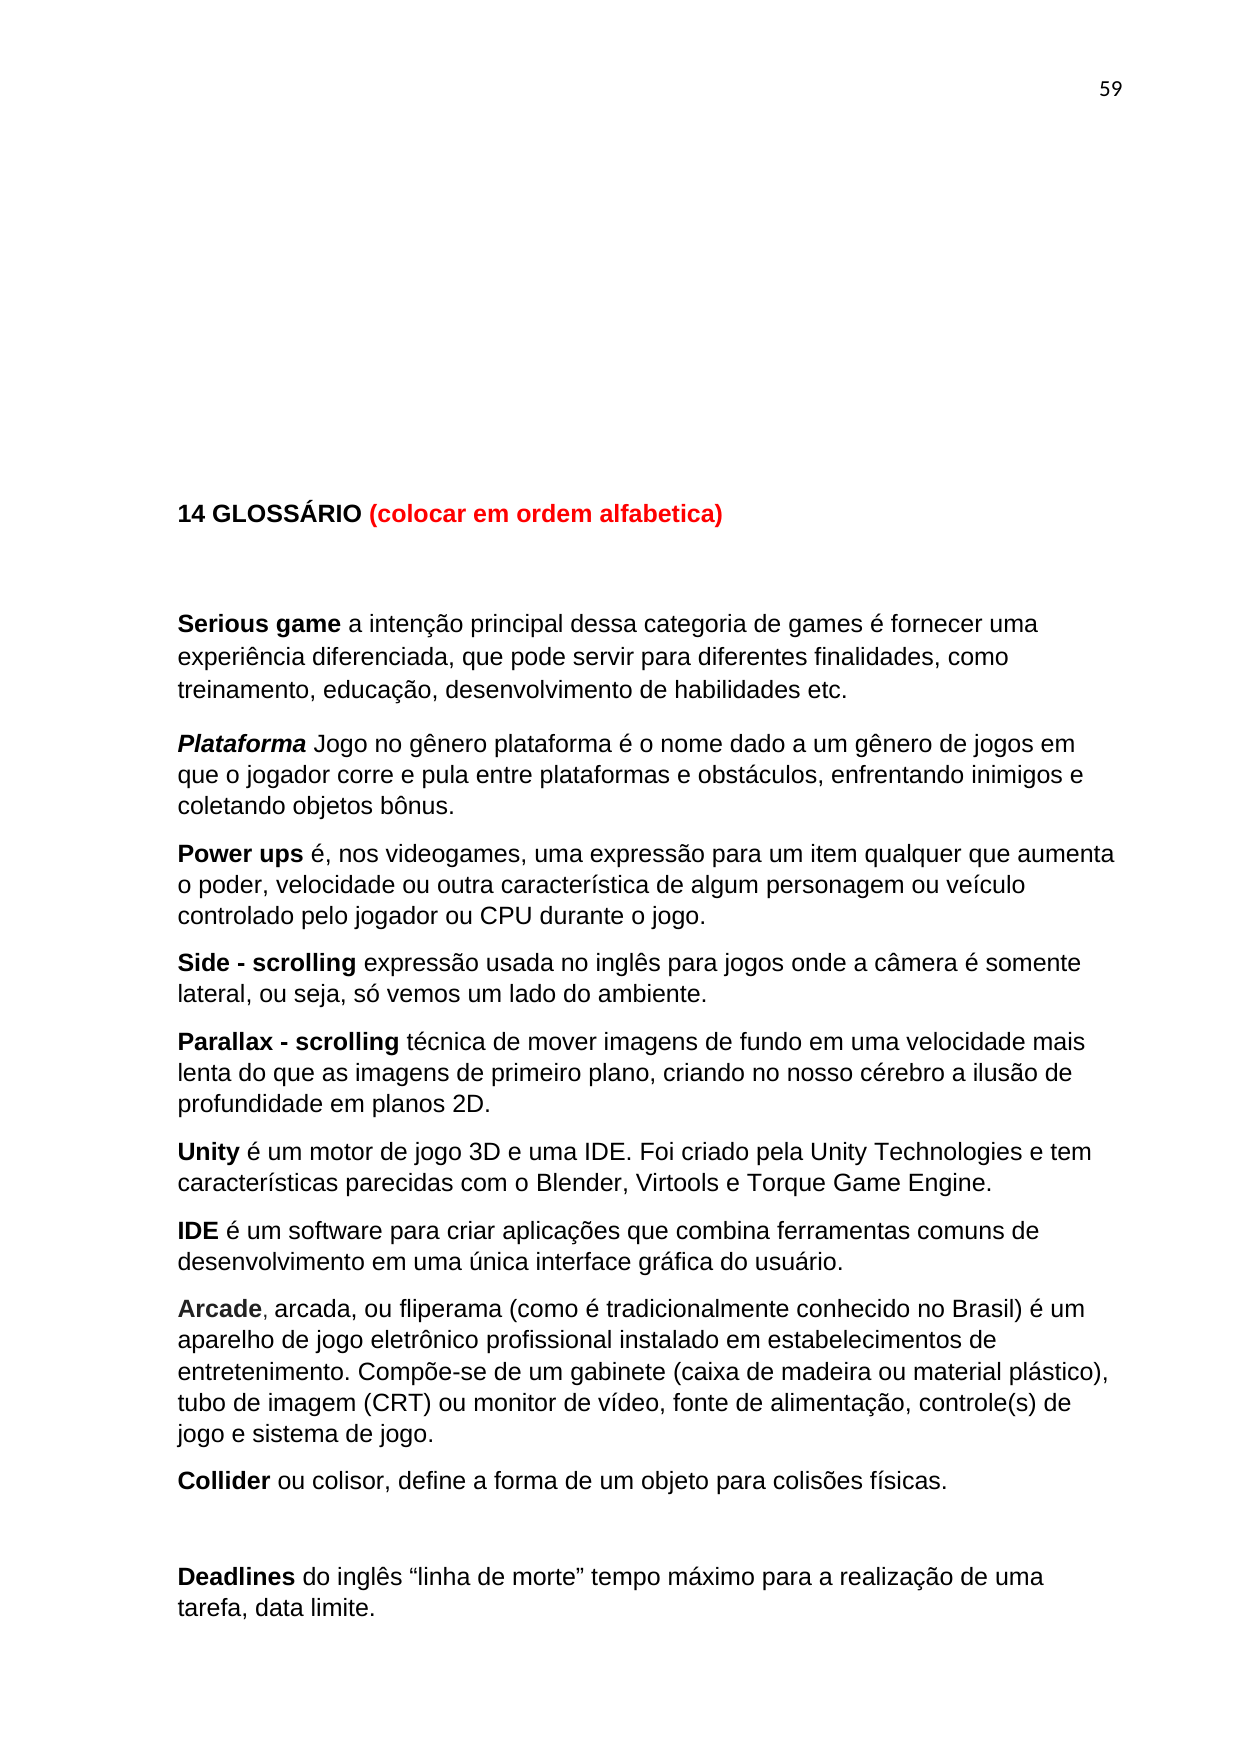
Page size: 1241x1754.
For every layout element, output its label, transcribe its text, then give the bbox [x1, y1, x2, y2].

text Unity é um motor de jogo 3D e uma IDE. Foi criado pela Unity Technologies e tem características parecidas com o Blender, Virtools e Torque Game Engine. [177, 1137, 1122, 1197]
text IDE é um software para criar aplicações que combina ferramentas comuns de desenvolvimento em uma única interface gráfica do usuário. [177, 1216, 1122, 1276]
text Parallax - scrolling técnica de mover imagens de fundo em uma velocidade mais lenta do que as imagens de primeiro plano, criando no nosso cérebro a ilusão de profundidade em planos 2D. [177, 1027, 1122, 1118]
text Side - scrolling expressão usada no inglês para jogos onde a câmera é somente lateral, ou seja, só vemos um lado do ambiente. [177, 948, 1122, 1008]
text Plataforma Jogo no gênero plataforma é o nome dado a um gênero de jogos em que o jogador corre e pula entre plataformas e obstáculos, enfrentando inimigos e coletando objetos bônus. [177, 729, 1122, 820]
text Serious game a intenção principal dessa categoria de games é fornecer uma experiência diferenciada, que pode servir para diferentes finalidades, como treinamento, educação, desenvolvimento de habilidades etc. [177, 609, 1122, 704]
subtitle 14 GLOSSÁRIO (colocar em ordem alfabetica) [177, 499, 1122, 528]
text Power ups é, nos videogames, uma expressão para um item qualquer que aumenta o poder, velocidade ou outra característica de algum personagem ou veículo controlado pelo jogador ou CPU durante o jogo. [177, 839, 1122, 929]
text Collider ou colisor, define a forma de um objeto para colisões físicas. [177, 1466, 1122, 1495]
text Deadlines do inglês “linha de morte” tempo máximo para a realização de uma tarefa, data limite. [177, 1562, 1122, 1622]
text Arcade, arcada, ou fliperama (como é tradicionalmente conhecido no Brasil) é um aparelho de jogo eletrônico profissional instalado em estabelecimentos de entretenimento. Compõe-se de um gabinete (caixa de madeira ou material plástico), tubo de imagem (CRT) ou monitor de vídeo, fonte de alimentação, controle(s) de jogo e sistema de jogo. [177, 1294, 1122, 1447]
